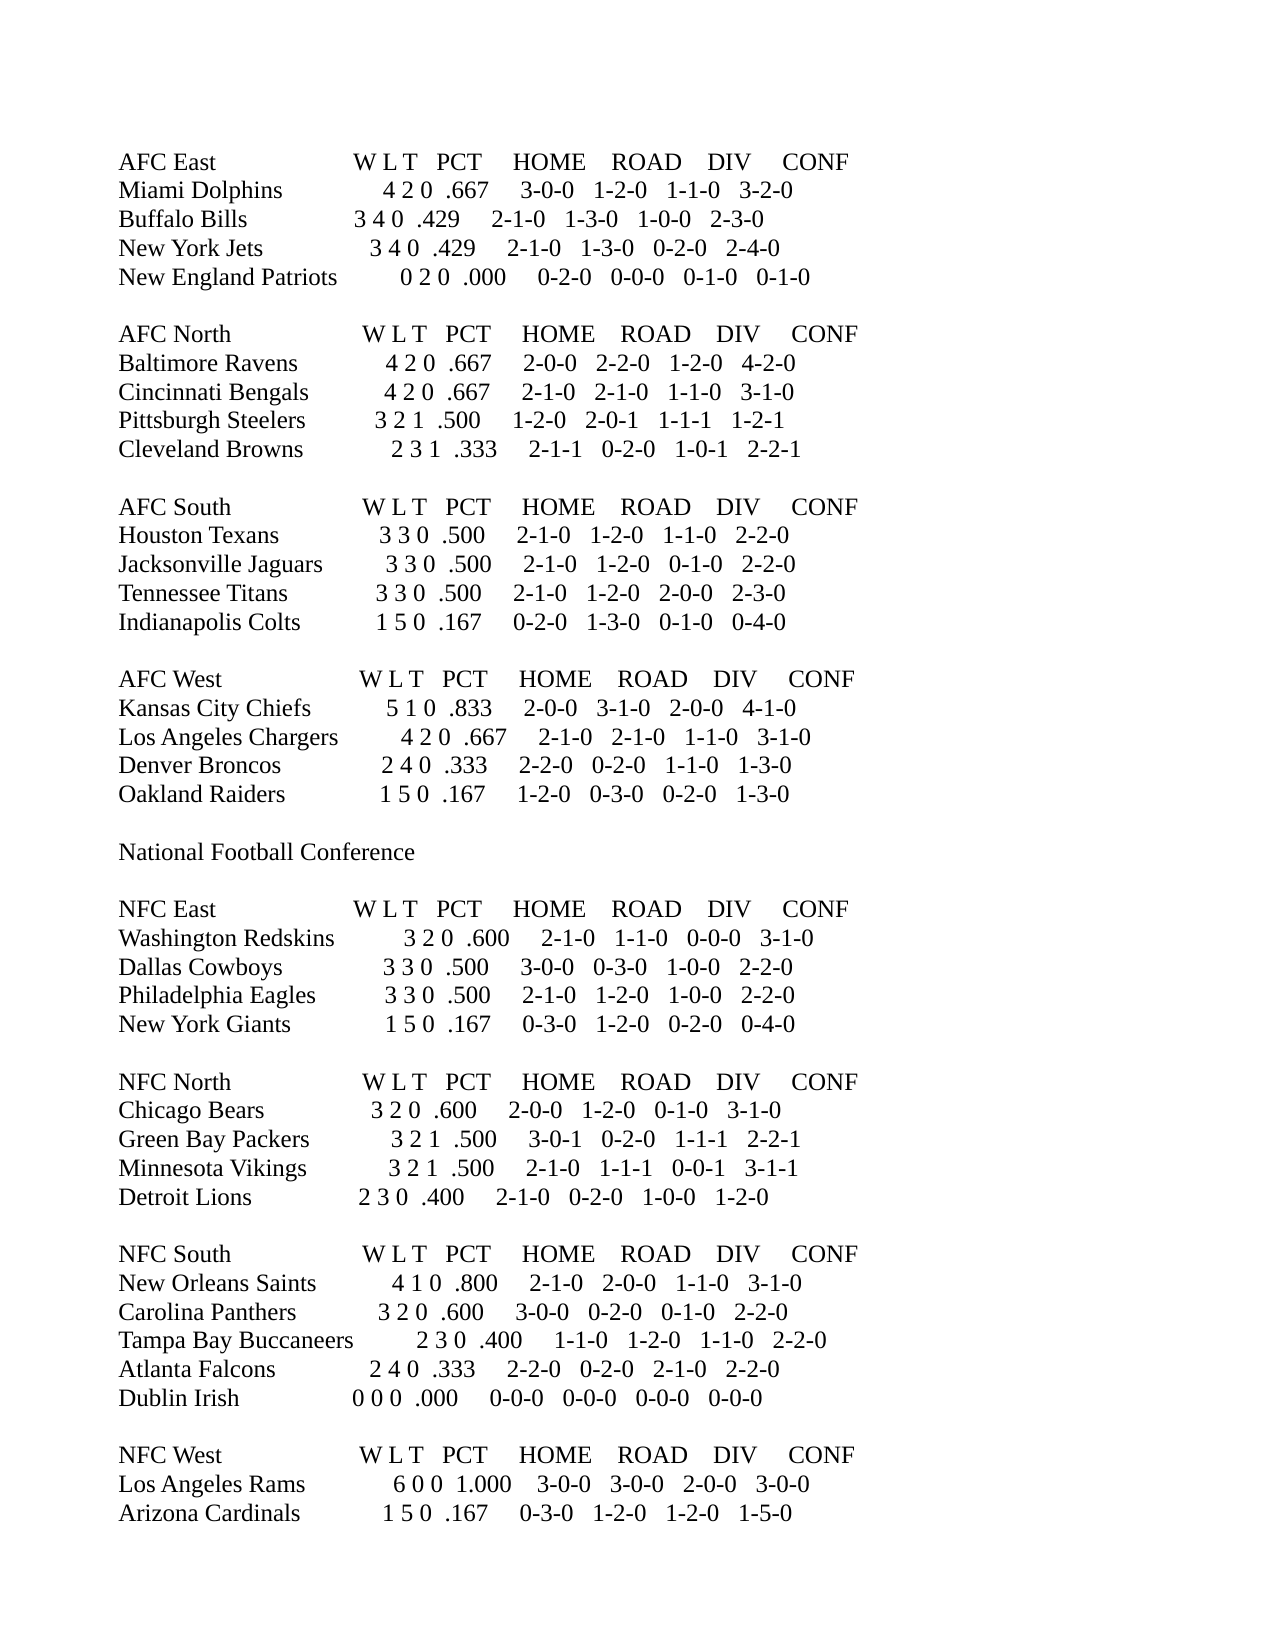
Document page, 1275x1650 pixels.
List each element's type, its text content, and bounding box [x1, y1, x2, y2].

text Arizona Cardinals 1 5 0 .167 0-3-0 1-2-0 1-2-0 1-5-0 [118, 1498, 1157, 1527]
text Denver Broncos 2 4 0 .333 2-2-0 0-2-0 1-1-0 1-3-0 [118, 751, 1157, 779]
text Tampa Bay Buccaneers 2 3 0 .400 1-1-0 1-2-0 1-1-0 2-2-0 [118, 1326, 1157, 1354]
text Cleveland Browns 2 3 1 .333 2-1-1 0-2-0 1-0-1 2-2-1 [118, 434, 1157, 463]
text Tennessee Titans 3 3 0 .500 2-1-0 1-2-0 2-0-0 2-3-0 [118, 578, 1157, 607]
text AFC East W L T PCT HOME ROAD DIV CONF [118, 147, 1157, 176]
text Dublin Irish 0 0 0 .000 0-0-0 0-0-0 0-0-0 0-0-0 [118, 1383, 1157, 1412]
text Minnesota Vikings 3 2 1 .500 2-1-0 1-1-1 0-0-1 3-1-1 [118, 1153, 1157, 1182]
text Cincinnati Bengals 4 2 0 .667 2-1-0 2-1-0 1-1-0 3-1-0 [118, 377, 1157, 406]
text Los Angeles Rams 6 0 0 1.000 3-0-0 3-0-0 2-0-0 3-0-0 [118, 1469, 1157, 1498]
text Oakland Raiders 1 5 0 .167 1-2-0 0-3-0 0-2-0 1-3-0 [118, 779, 1157, 808]
text Indianapolis Colts 1 5 0 .167 0-2-0 1-3-0 0-1-0 0-4-0 [118, 607, 1157, 636]
text NFC East W L T PCT HOME ROAD DIV CONF [118, 894, 1157, 923]
text Baltimore Ravens 4 2 0 .667 2-0-0 2-2-0 1-2-0 4-2-0 [118, 348, 1157, 377]
text Green Bay Packers 3 2 1 .500 3-0-1 0-2-0 1-1-1 2-2-1 [118, 1124, 1157, 1153]
text Chicago Bears 3 2 0 .600 2-0-0 1-2-0 0-1-0 3-1-0 [118, 1096, 1157, 1124]
text NFC North W L T PCT HOME ROAD DIV CONF [118, 1067, 1157, 1096]
text New Orleans Saints 4 1 0 .800 2-1-0 2-0-0 1-1-0 3-1-0 [118, 1268, 1157, 1297]
text Carolina Panthers 3 2 0 .600 3-0-0 0-2-0 0-1-0 2-2-0 [118, 1297, 1157, 1326]
text Pittsburgh Steelers 3 2 1 .500 1-2-0 2-0-1 1-1-1 1-2-1 [118, 406, 1157, 434]
text Kansas City Chiefs 5 1 0 .833 2-0-0 3-1-0 2-0-0 4-1-0 [118, 693, 1157, 722]
text AFC North W L T PCT HOME ROAD DIV CONF [118, 319, 1157, 348]
text Los Angeles Chargers 4 2 0 .667 2-1-0 2-1-0 1-1-0 3-1-0 [118, 722, 1157, 751]
text NFC West W L T PCT HOME ROAD DIV CONF [118, 1441, 1157, 1469]
text Buffalo Bills 3 4 0 .429 2-1-0 1-3-0 1-0-0 2-3-0 [118, 204, 1157, 233]
text National Football Conference [118, 837, 1157, 866]
text NFC South W L T PCT HOME ROAD DIV CONF [118, 1239, 1157, 1268]
text New York Jets 3 4 0 .429 2-1-0 1-3-0 0-2-0 2-4-0 [118, 233, 1157, 262]
text Washington Redskins 3 2 0 .600 2-1-0 1-1-0 0-0-0 3-1-0 [118, 923, 1157, 952]
text Detroit Lions 2 3 0 .400 2-1-0 0-2-0 1-0-0 1-2-0 [118, 1182, 1157, 1211]
text AFC West W L T PCT HOME ROAD DIV CONF [118, 664, 1157, 693]
text Miami Dolphins 4 2 0 .667 3-0-0 1-2-0 1-1-0 3-2-0 [118, 176, 1157, 204]
text Philadelphia Eagles 3 3 0 .500 2-1-0 1-2-0 1-0-0 2-2-0 [118, 981, 1157, 1009]
text Jacksonville Jaguars 3 3 0 .500 2-1-0 1-2-0 0-1-0 2-2-0 [118, 549, 1157, 578]
text AFC South W L T PCT HOME ROAD DIV CONF [118, 492, 1157, 521]
text Atlanta Falcons 2 4 0 .333 2-2-0 0-2-0 2-1-0 2-2-0 [118, 1354, 1157, 1383]
text New York Giants 1 5 0 .167 0-3-0 1-2-0 0-2-0 0-4-0 [118, 1009, 1157, 1038]
text New England Patriots 0 2 0 .000 0-2-0 0-0-0 0-1-0 0-1-0 [118, 262, 1157, 291]
text Houston Texans 3 3 0 .500 2-1-0 1-2-0 1-1-0 2-2-0 [118, 521, 1157, 549]
text Dallas Cowboys 3 3 0 .500 3-0-0 0-3-0 1-0-0 2-2-0 [118, 952, 1157, 981]
